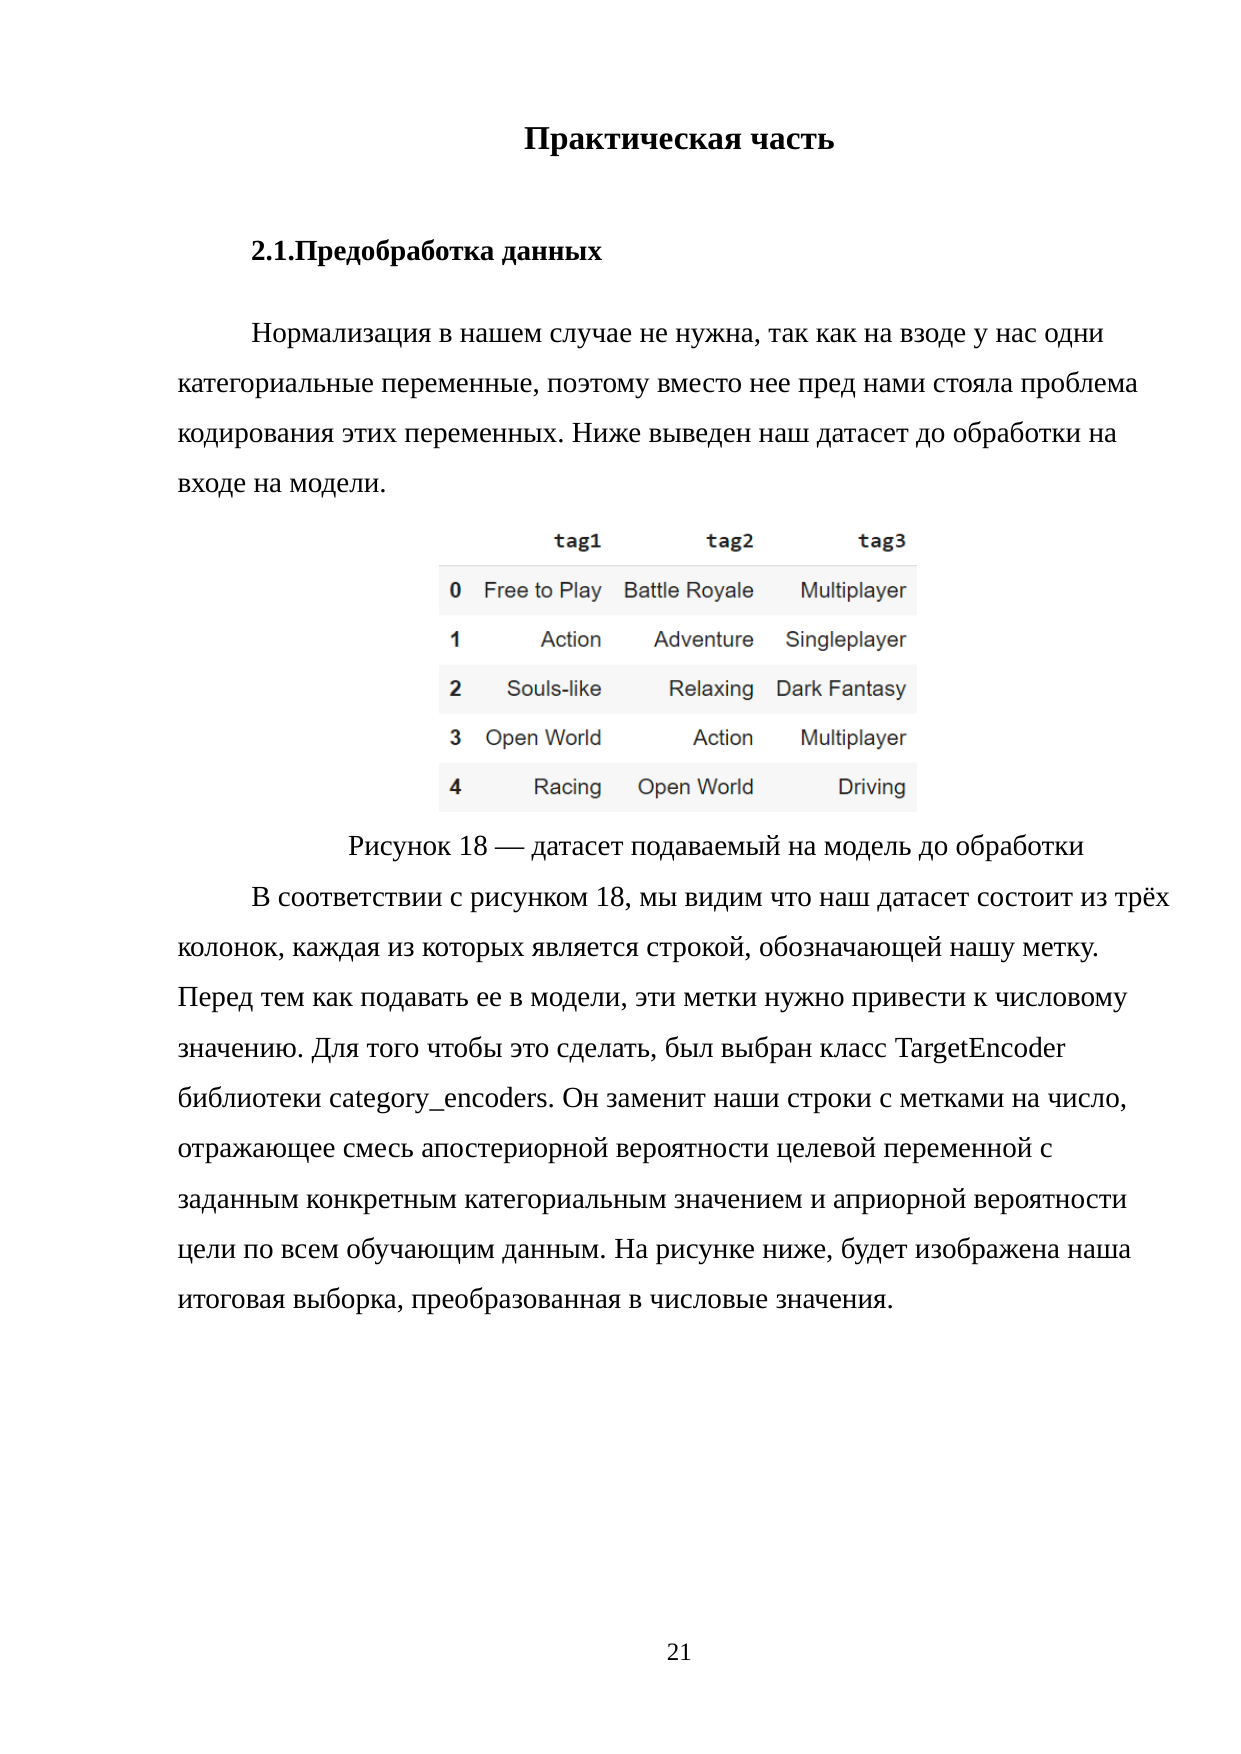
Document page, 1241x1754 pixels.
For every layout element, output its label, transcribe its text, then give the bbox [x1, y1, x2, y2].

picture [438, 516, 920, 812]
subtitle Практическая часть [177, 118, 1181, 156]
text Нормализация в нашем случае не нужна, так как на взоде у нас одни категориальные переменные, поэтому вместо нее пред нами стояла проблема кодирования этих переменных. Ниже выведен наш датасет до обработки на входе на модели. [177, 315, 1181, 499]
text Рисунок 18 — датасет подаваемый на модель до обработки [177, 516, 1181, 862]
subtitle 2.1.Предобработка данных [214, 233, 1181, 267]
text В соответствии с рисунком 18, мы видим что наш датасет состоит из трёх колонок, каждая из которых является строкой, обозначающей нашу метку. Перед тем как подавать ее в модели, эти метки нужно привести к числовому значению. Для того чтобы это сделать, был выбран класс TargetEncoder библиотеки category_encoders. Он заменит наши строки с метками на число, отражающее смесь апостериорной вероятности целевой переменной с заданным конкретным категориальным значением и априорной вероятности цели по всем обучающим данным. На рисунке ниже, будет изображена наша итоговая выборка, преобразованная в числовые значения. [177, 879, 1181, 1315]
